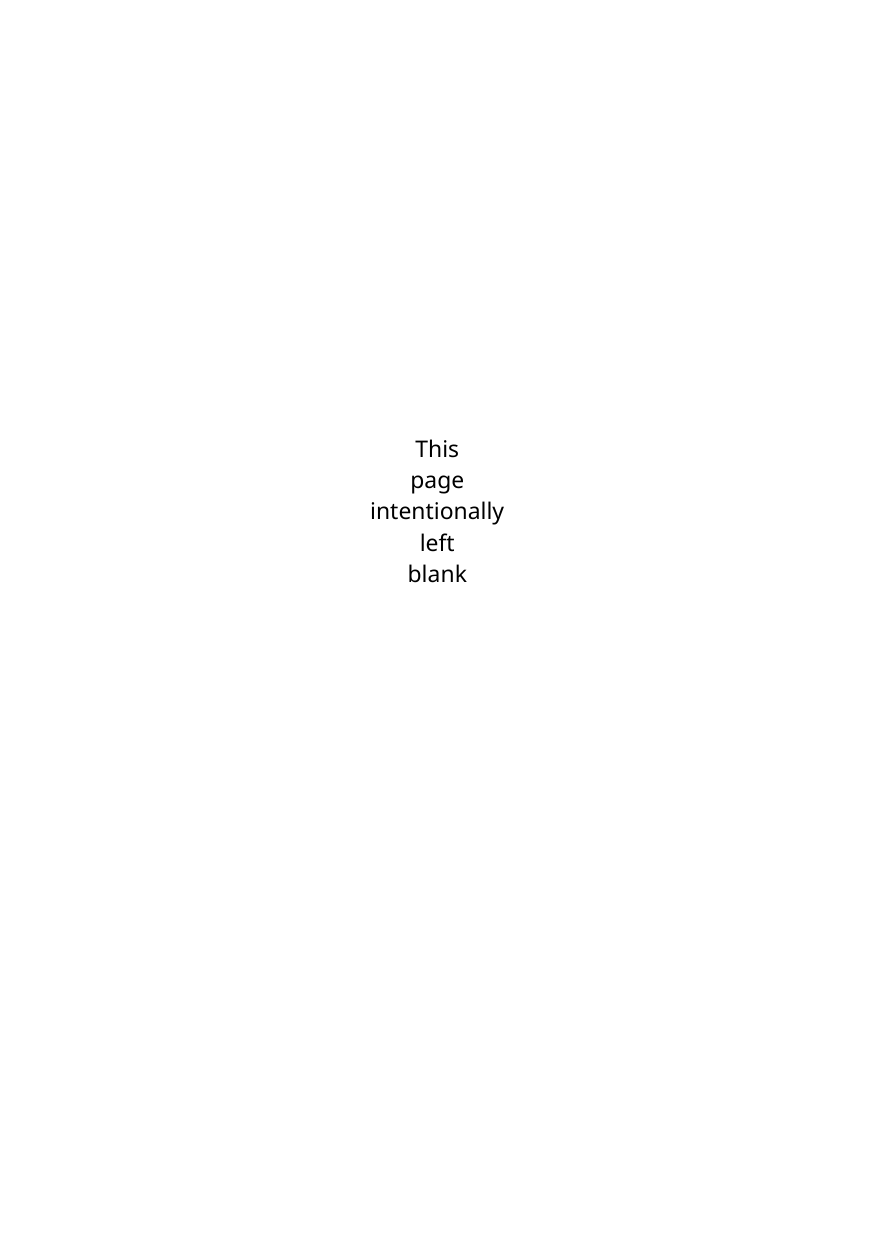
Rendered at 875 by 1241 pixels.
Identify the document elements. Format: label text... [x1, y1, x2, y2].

subtitle Blank page [88, 130, 786, 187]
text This page intentionally left blank [88, 433, 786, 589]
